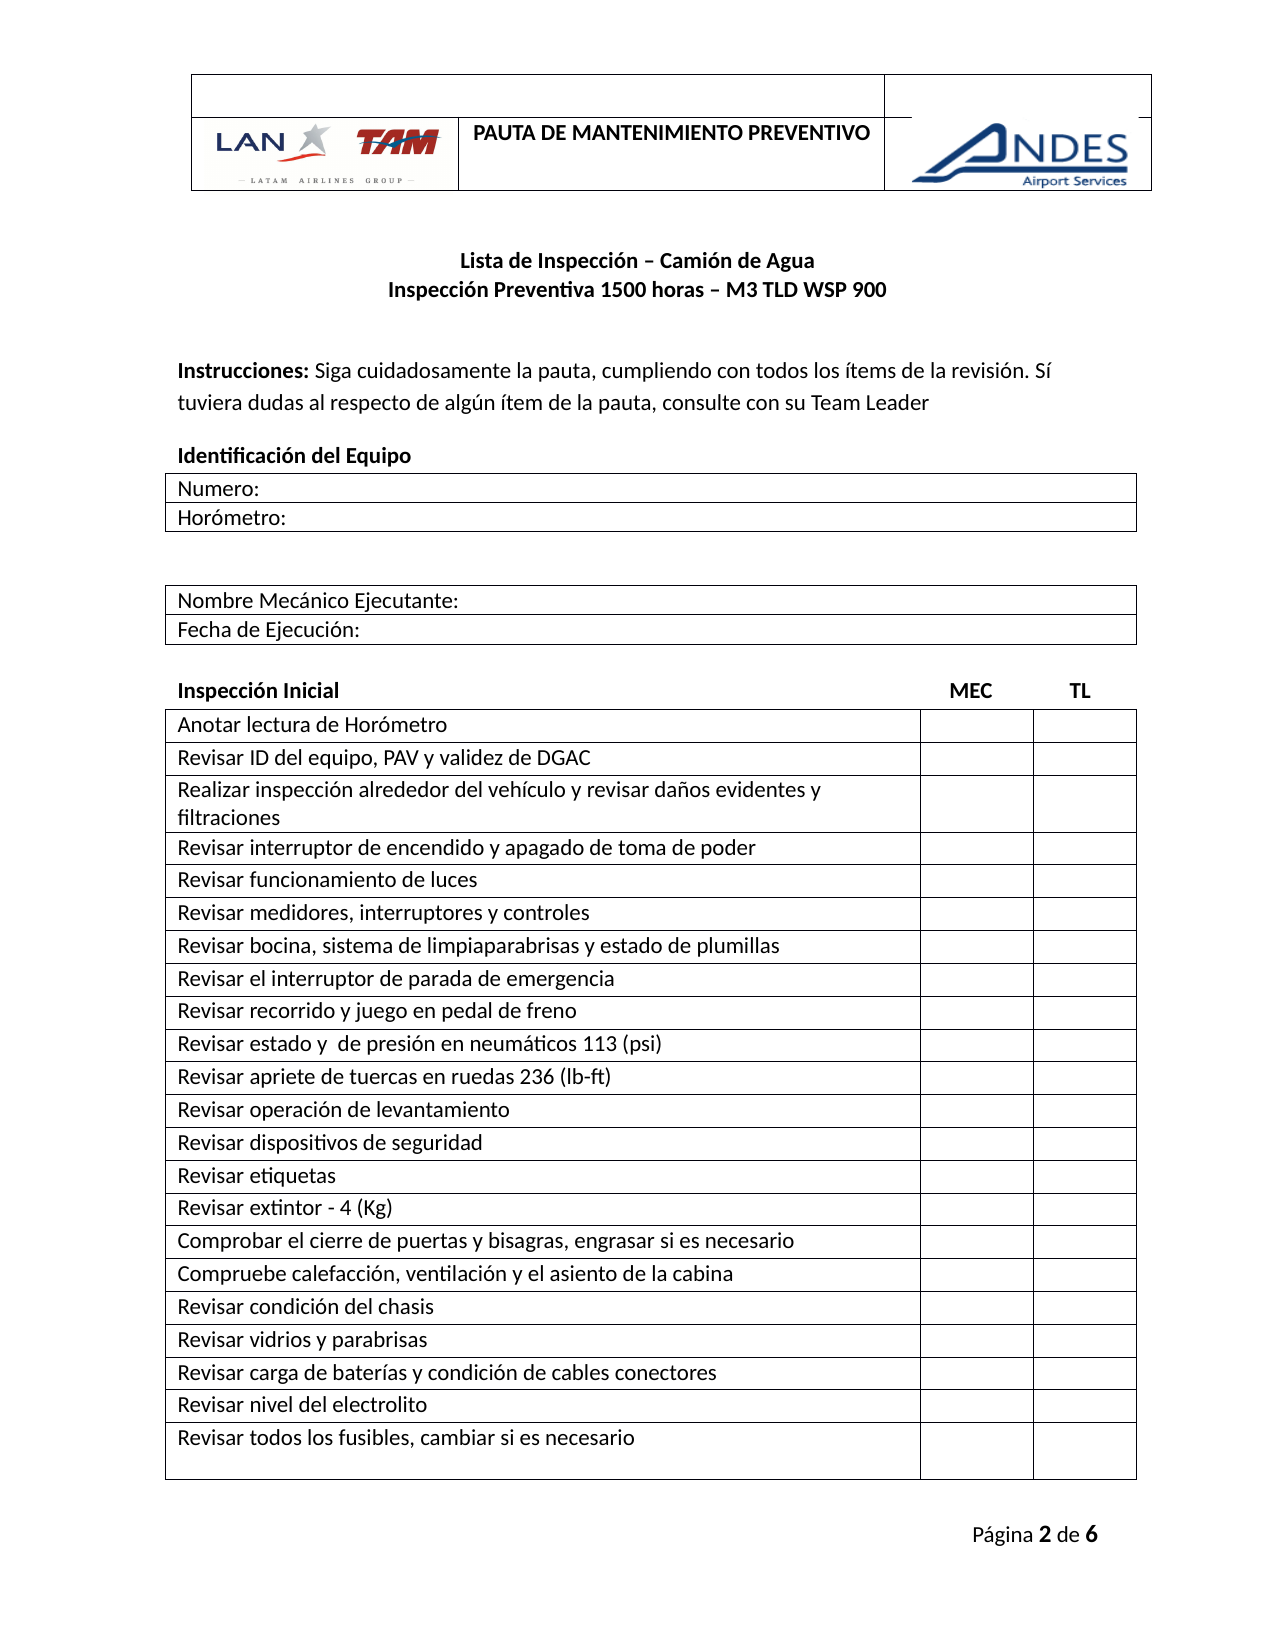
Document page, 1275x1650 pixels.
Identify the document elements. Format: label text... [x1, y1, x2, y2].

text Inspección Preventiva 1500 horas – M3 TLD WSP 900 [177, 275, 1098, 303]
table_cell [921, 1095, 1033, 1127]
table_cell [1034, 1259, 1136, 1291]
table_cell [1034, 1226, 1136, 1258]
table_cell [921, 865, 1033, 897]
table_cell [1034, 1095, 1136, 1127]
table_cell [1034, 1292, 1136, 1324]
text Lista de Inspección – Camión de Agua [177, 247, 1098, 275]
table_cell Revisar recorrido y juego en pedal de freno [166, 997, 920, 1028]
table_cell [921, 743, 1033, 774]
table_cell Revisar medidores, interruptores y controles [166, 898, 920, 930]
table_cell [1034, 833, 1136, 864]
table_cell [921, 776, 1033, 832]
table_cell [1034, 776, 1136, 832]
table_cell Revisar nivel del electrolito [166, 1390, 920, 1422]
table_cell [1034, 1325, 1136, 1357]
table_cell Revisar bocina, sistema de limpiaparabrisas y estado de plumillas [166, 931, 920, 963]
table_header [921, 710, 1033, 742]
text Inspección Inicial MEC TL [177, 677, 1098, 705]
table_cell [1034, 1390, 1136, 1422]
table_cell [1034, 743, 1136, 774]
table_cell Comprobar el cierre de puertas y bisagras, engrasar si es necesario [166, 1226, 920, 1258]
table_cell [1034, 964, 1136, 996]
table_cell Revisar operación de levantamiento [166, 1095, 920, 1127]
table_cell Revisar carga de baterías y condición de cables conectores [166, 1358, 920, 1389]
table_cell [921, 1423, 1033, 1479]
table_cell Revisar vidrios y parabrisas [166, 1325, 920, 1357]
table_cell Fecha de Ejecución: [166, 615, 1136, 643]
table_cell [921, 1390, 1033, 1422]
table_cell [1034, 1128, 1136, 1160]
table_cell Revisar dispositivos de seguridad [166, 1128, 920, 1160]
table_cell [921, 1226, 1033, 1258]
table_cell Revisar condición del chasis [166, 1292, 920, 1324]
table_cell Revisar extintor - 4 (Kg) [166, 1194, 920, 1225]
table_header Nombre Mecánico Ejecutante: [166, 586, 1136, 614]
table_cell Revisar interruptor de encendido y apagado de toma de poder [166, 833, 920, 864]
table_cell [1034, 1161, 1136, 1192]
table_cell Revisar el interruptor de parada de emergencia [166, 964, 920, 996]
table_cell Revisar todos los fusibles, cambiar si es necesario [166, 1423, 920, 1479]
table_cell [921, 1259, 1033, 1291]
table_cell [1034, 1030, 1136, 1061]
table_cell [1034, 931, 1136, 963]
table_cell Horómetro: [166, 503, 1136, 531]
table_cell Revisar apriete de tuercas en ruedas 236 (lb-ft) [166, 1062, 920, 1094]
table_cell [921, 931, 1033, 963]
table_cell [921, 1194, 1033, 1225]
table_cell [1034, 1423, 1136, 1479]
table_cell [1034, 997, 1136, 1028]
picture [204, 118, 454, 190]
table_cell Revisar ID del equipo, PAV y validez de DGAC [166, 743, 920, 774]
table_header Anotar lectura de Horómetro [166, 710, 920, 742]
table_cell [1034, 1062, 1136, 1094]
text Instrucciones: Siga cuidadosamente la pauta, cumpliendo con todos los ítems de la revisión. Sí tuviera dudas al respecto de algún ítem de la pauta, consulte con su Team Leader [177, 356, 1098, 416]
table_header [1034, 710, 1136, 742]
table_cell Realizar inspección alrededor del vehículo y revisar daños evidentes y filtraciones [166, 776, 920, 832]
picture [911, 117, 1139, 190]
table_header Numero: [166, 474, 1136, 502]
table_cell [921, 1292, 1033, 1324]
table_cell [921, 1062, 1033, 1094]
table_cell [921, 833, 1033, 864]
table_cell [921, 964, 1033, 996]
picture [204, 191, 454, 195]
text Identificación del Equipo [177, 441, 1098, 469]
table_cell Revisar etiquetas [166, 1161, 920, 1192]
table_cell [921, 1325, 1033, 1357]
table_cell [921, 997, 1033, 1028]
table_cell Revisar funcionamiento de luces [166, 865, 920, 897]
table_cell [921, 1358, 1033, 1389]
table_cell [1034, 865, 1136, 897]
table_cell [921, 1128, 1033, 1160]
table_cell [921, 1161, 1033, 1192]
table_cell [1034, 1358, 1136, 1389]
table_cell [921, 1030, 1033, 1061]
table_cell [921, 898, 1033, 930]
table_cell Revisar estado y de presión en neumáticos 113 (psi) [166, 1030, 920, 1061]
table_cell Compruebe calefacción, ventilación y el asiento de la cabina [166, 1259, 920, 1291]
table_cell [1034, 898, 1136, 930]
table_cell [1034, 1194, 1136, 1225]
